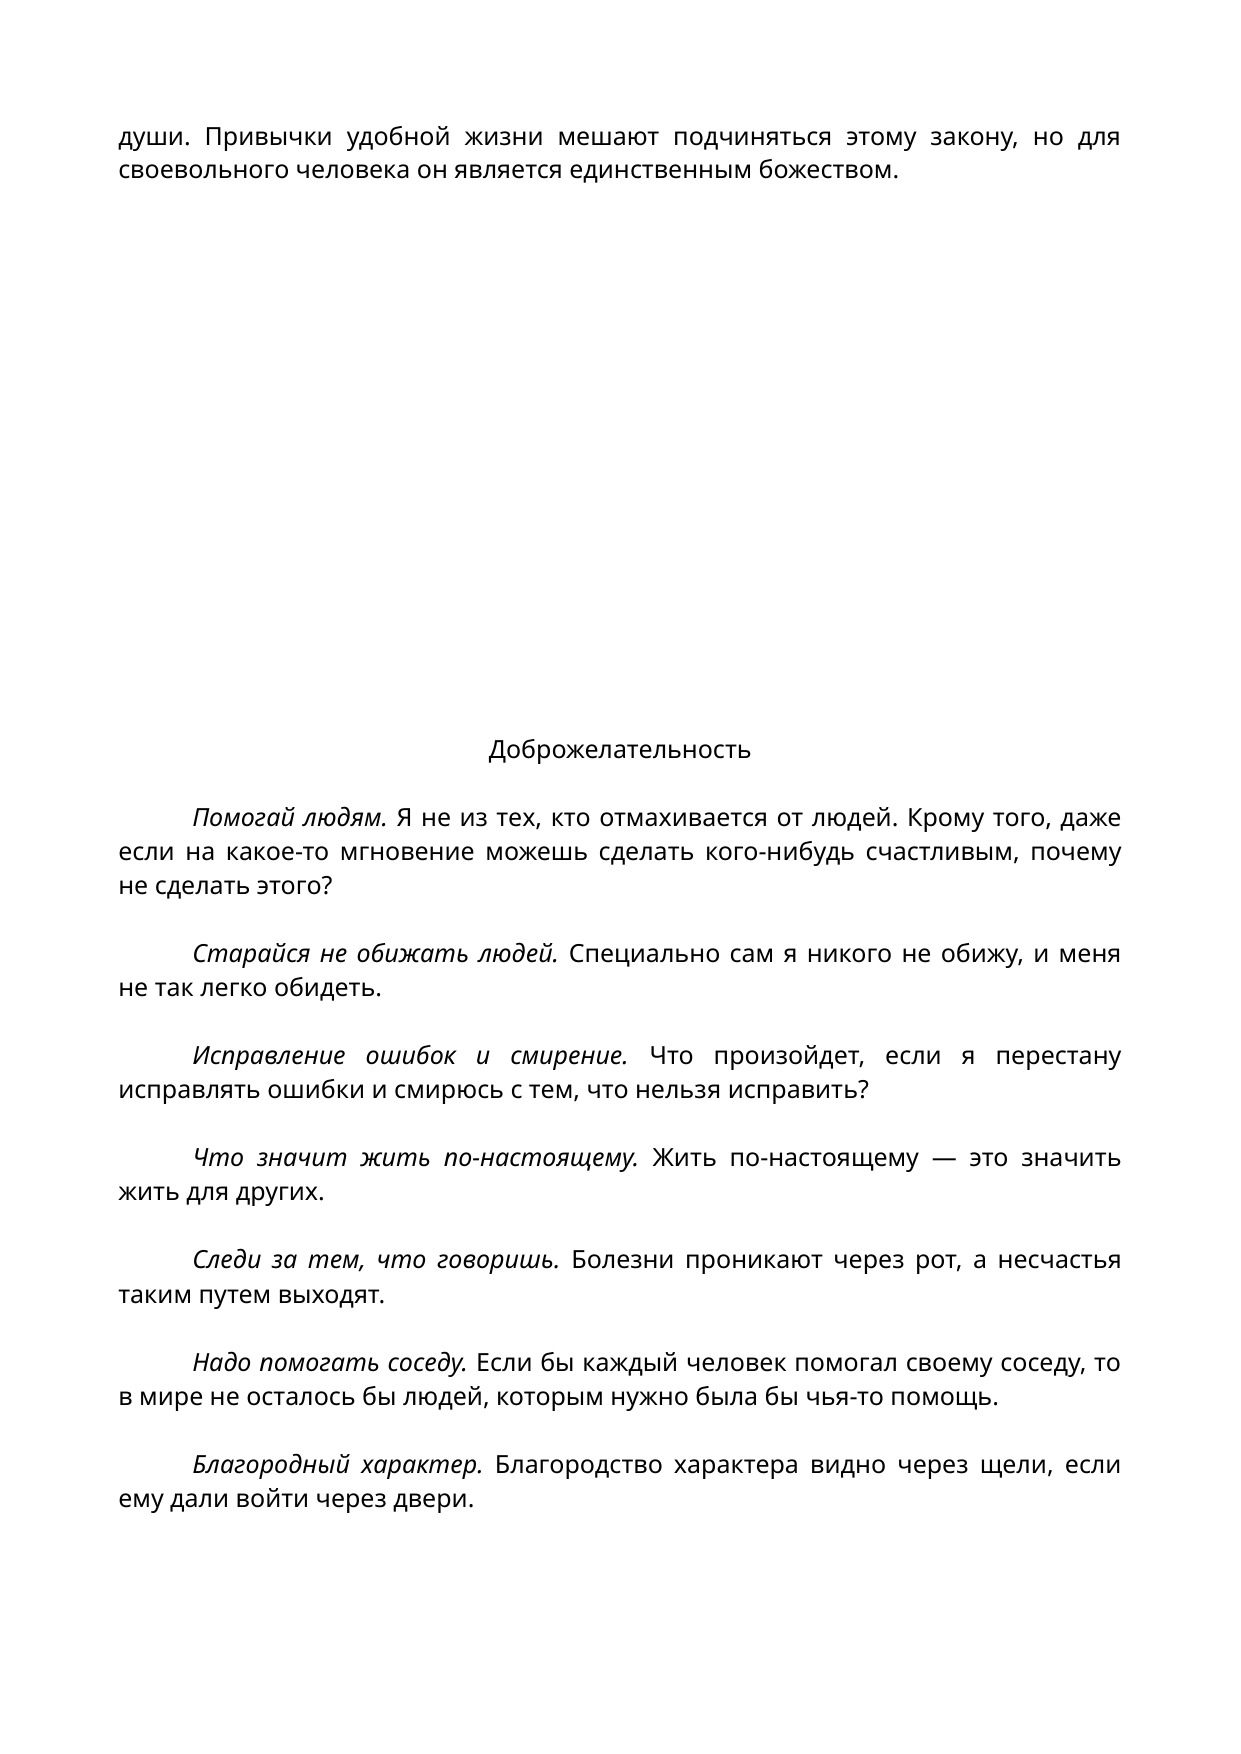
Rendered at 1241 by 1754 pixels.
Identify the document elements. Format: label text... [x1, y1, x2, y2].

text Старайся не обижать людей. Специально сам я никого не обижу, и меня не так легко обидеть. [118, 936, 1122, 1004]
text Доброжелательность [118, 731, 1122, 765]
text Благородный характер. Благородство характера видно через щели, если ему дали войти через двери. [118, 1447, 1122, 1515]
text Что значит жить по-настоящему. Жить по-настоящему — это значить жить для других. [118, 1140, 1122, 1208]
text Следи за тем, что говоришь. Болезни проникают через рот, а несчастья таким путем выходят. [118, 1242, 1122, 1310]
text души. Привычки удобной жизни мешают подчиняться этому закону, но для своевольного человека он является единственным божеством. [118, 118, 1122, 186]
text Исправление ошибок и смирение. Что произойдет, если я перестану исправлять ошибки и смирюсь с тем, что нельзя исправить? [118, 1038, 1122, 1106]
text Надо помогать соседу. Если бы каждый человек помогал своему соседу, то в мире не осталось бы людей, которым нужно была бы чья-то помощь. [118, 1344, 1122, 1412]
text Помогай людям. Я не из тех, кто отмахивается от людей. Крому того, даже если на какое-то мгновение можешь сделать кого-нибудь счастливым, почему не сделать этого? [118, 799, 1122, 902]
